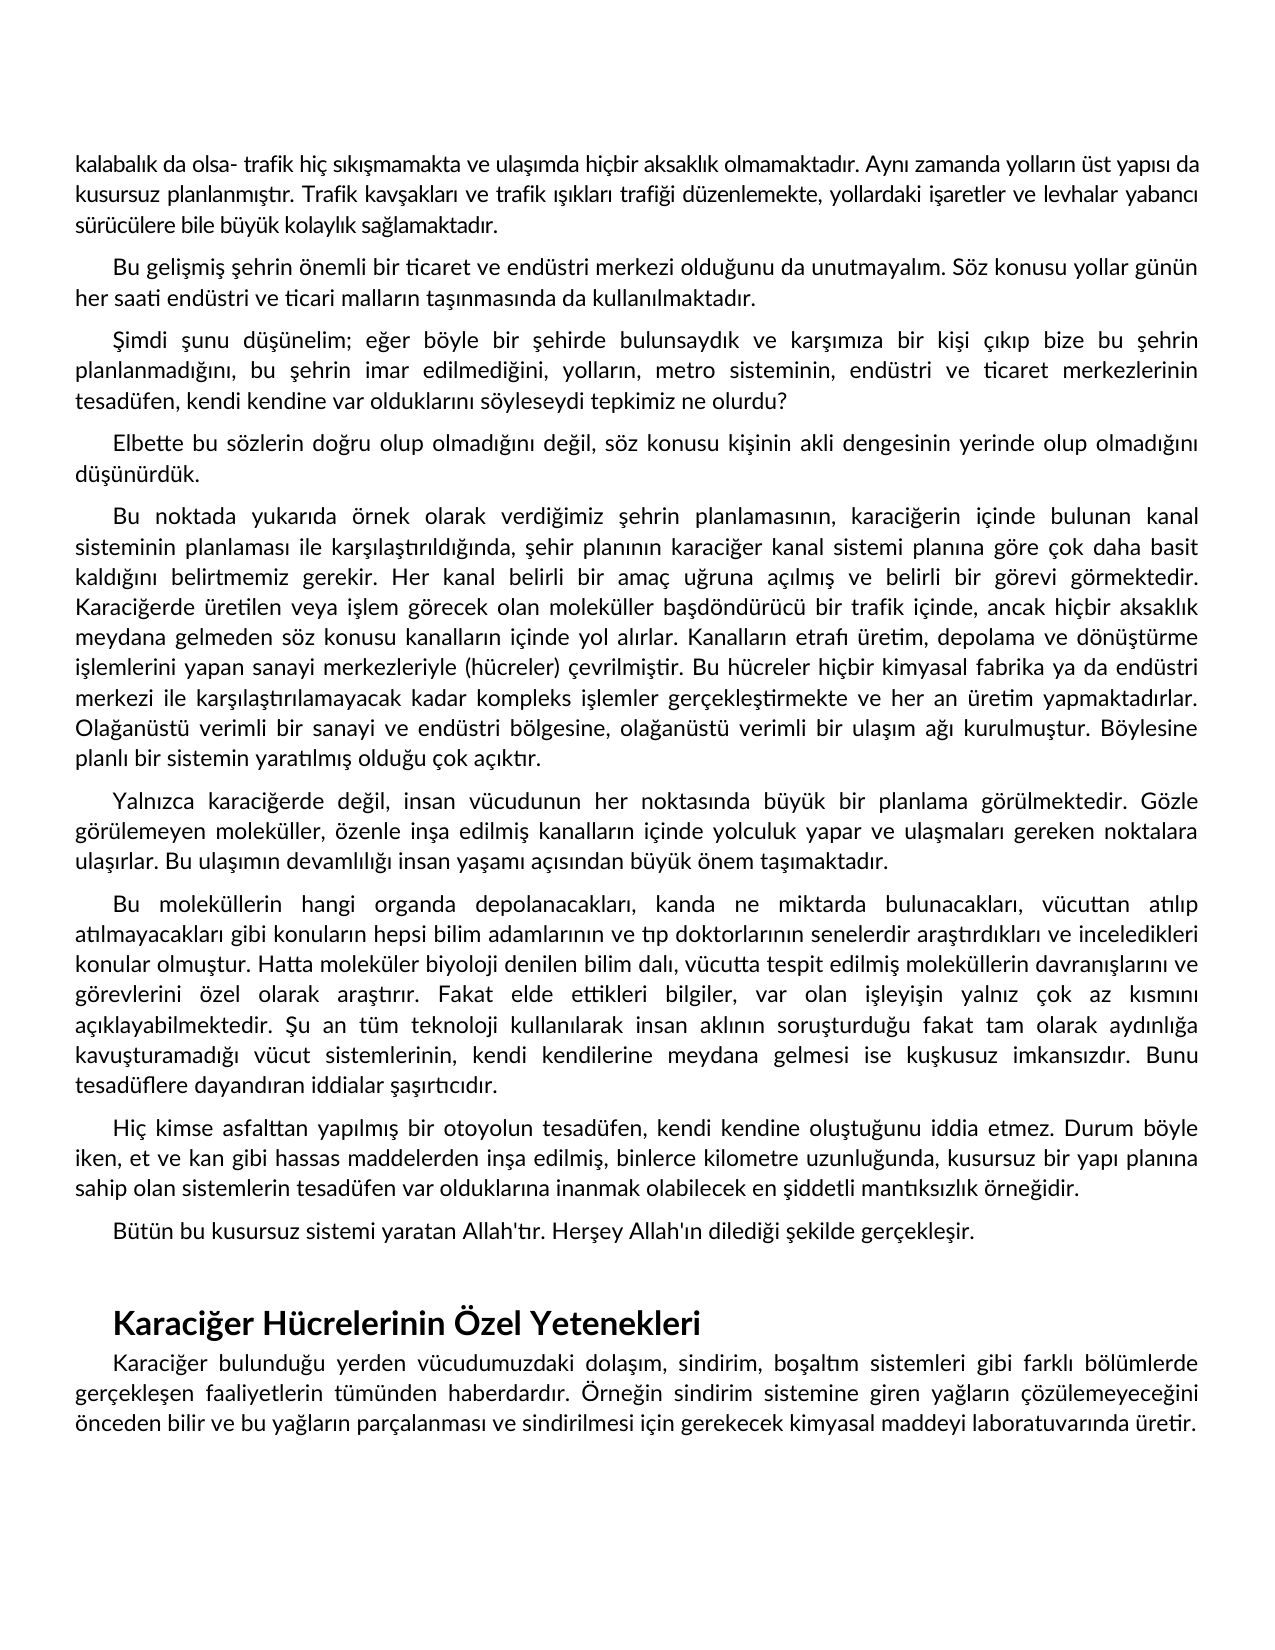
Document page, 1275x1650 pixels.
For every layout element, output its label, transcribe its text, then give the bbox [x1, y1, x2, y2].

subtitle Karaciğer Hücrelerinin Özel Yetenekleri [112, 1302, 1200, 1342]
text Bütün bu kusursuz sistemi yaratan Allah'tır. Herşey Allah'ın dilediği şekilde gerçekleşir. [75, 1217, 1200, 1244]
text Bu moleküllerin hangi organda depolanacakları, kanda ne miktarda bulunacakları, vücuttan atılıp atılmayacakları gibi konuların hepsi bilim adamlarının ve tıp doktorlarının senelerdir araştırdıkları ve inceledikleri konular olmuştur. Hatta moleküler biyoloji denilen bilim dalı, vücutta tespit edilmiş moleküllerin davranışlarını ve görevlerini özel olarak araştırır. Fakat elde ettikleri bilgiler, var olan işleyişin yalnız çok az kısmını açıklayabilmektedir. Şu an tüm teknoloji kullanılarak insan aklının soruşturduğu fakat tam olarak aydınlığa kavuşturamadığı vücut sistemlerinin, kendi kendilerine meydana gelmesi ise kuşkusuz imkansızdır. Bunu tesadüflere dayandıran iddialar şaşırtıcıdır. [75, 889, 1200, 1098]
text Bu noktada yukarıda örnek olarak verdiğimiz şehrin planlamasının, karaciğerin içinde bulunan kanal sisteminin planlaması ile karşılaştırıldığında, şehir planının karaciğer kanal sistemi planına göre çok daha basit kaldığını belirtmemiz gerekir. Her kanal belirli bir amaç uğruna açılmış ve belirli bir görevi görmektedir. Karaciğerde üretilen veya işlem görecek olan moleküller başdöndürücü bir trafik içinde, ancak hiçbir aksaklık meydana gelmeden söz konusu kanalların içinde yol alırlar. Kanalların etrafı üretim, depolama ve dönüştürme işlemlerini yapan sanayi merkezleriyle (hücreler) çevrilmiştir. Bu hücreler hiçbir kimyasal fabrika ya da endüstri merkezi ile karşılaştırılamayacak kadar kompleks işlemler gerçekleştirmekte ve her an üretim yapmaktadırlar. Olağanüstü verimli bir sanayi ve endüstri bölgesine, olağanüstü verimli bir ulaşım ağı kurulmuştur. Böylesine planlı bir sistemin yaratılmış olduğu çok açıktır. [75, 502, 1200, 771]
text Elbette bu sözlerin doğru olup olmadığını değil, söz konusu kişinin akli dengesinin yerinde olup olmadığını düşünürdük. [75, 429, 1200, 487]
text Şimdi şunu düşünelim; eğer böyle bir şehirde bulunsaydık ve karşımıza bir kişi çıkıp bize bu şehrin planlanmadığını, bu şehrin imar edilmediğini, yolların, metro sisteminin, endüstri ve ticaret merkezlerinin tesadüfen, kendi kendine var olduklarını söyleseydi tepkimiz ne olurdu? [75, 326, 1200, 414]
text Hiç kimse asfalttan yapılmış bir otoyolun tesadüfen, kendi kendine oluştuğunu iddia etmez. Durum böyle iken, et ve kan gibi hassas maddelerden inşa edilmiş, binlerce kilometre uzunluğunda, kusursuz bir yapı planına sahip olan sistemlerin tesadüfen var olduklarına inanmak olabilecek en şiddetli mantıksızlık örneğidir. [75, 1113, 1200, 1201]
text kalabalık da olsa- trafik hiç sıkışmamakta ve ulaşımda hiçbir aksaklık olmamaktadır. Aynı zamanda yolların üst yapısı da kusursuz planlanmıştır. Trafik kavşakları ve trafik ışıkları trafiği düzenlemekte, yollardaki işaretler ve levhalar yabancı sürücülere bile büyük kolaylık sağlamaktadır. [75, 150, 1200, 238]
text Karaciğer bulunduğu yerden vücudumuzdaki dolaşım, sindirim, boşaltım sistemleri gibi farklı bölümlerde gerçekleşen faaliyetlerin tümünden haberdardır. Örneğin sindirim sistemine giren yağların çözülemeyeceğini önceden bilir ve bu yağların parçalanması ve sindirilmesi için gerekecek kimyasal maddeyi laboratuvarında üretir. [75, 1348, 1200, 1436]
text Yalnızca karaciğerde değil, insan vücudunun her noktasında büyük bir planlama görülmektedir. Gözle görülemeyen moleküller, özenle inşa edilmiş kanalların içinde yolculuk yapar ve ulaşmaları gereken noktalara ulaşırlar. Bu ulaşımın devamlılığı insan yaşamı açısından büyük önem taşımaktadır. [75, 786, 1200, 874]
text Bu gelişmiş şehrin önemli bir ticaret ve endüstri merkezi olduğunu da unutmayalım. Söz konusu yollar günün her saati endüstri ve ticari malların taşınmasında da kullanılmaktadır. [75, 253, 1200, 311]
